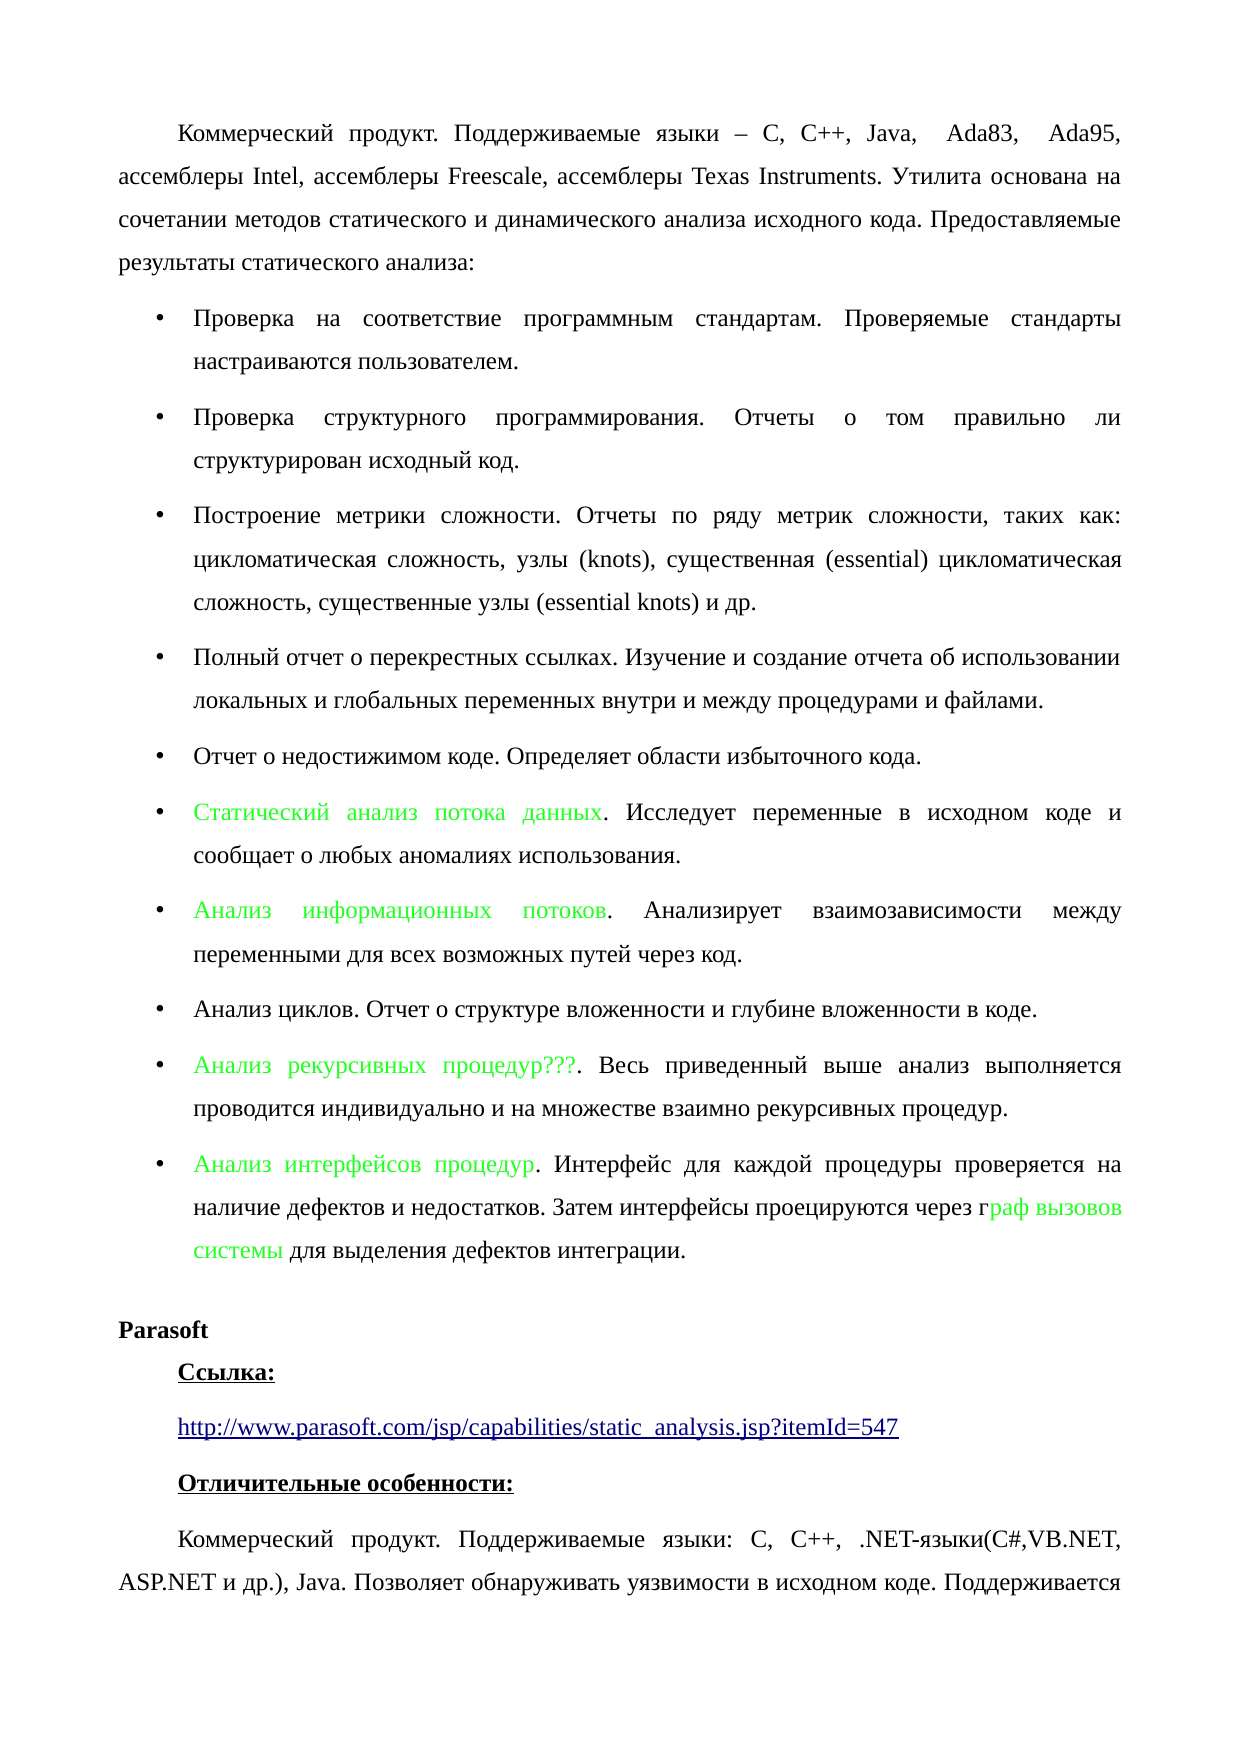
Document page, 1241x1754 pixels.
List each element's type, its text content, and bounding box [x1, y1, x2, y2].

text Коммерческий продукт. Поддерживаемые языки: С, С++, .NET-языки(C#,VB.NET, ASP.NET и др.), Java. Позволяет обнаруживать уязвимости в исходном коде. Поддерживается [118, 1524, 1122, 1596]
list Проверка структурного программирования. Отчеты о том правильно ли структурирован исходный код. [156, 402, 1122, 474]
subtitle Parasoft [118, 1316, 1122, 1344]
list Анализ циклов. Отчет о структуре вложенности и глубине вложенности в коде. [156, 994, 1122, 1023]
list Отчет о недостижимом коде. Определяет области избыточного кода. [156, 741, 1122, 770]
text http://www.parasoft.com/jsp/capabilities/static_analysis.jsp?itemId=547 [118, 1412, 1122, 1441]
list Анализ информационных потоков. Анализирует взаимозависимости между переменными для всех возможных путей через код. [156, 896, 1122, 967]
text Коммерческий продукт. Поддерживаемые языки – C, C++, Java, Ada83, Ada95, ассемблеры Intel, ассемблеры Freescale, ассемблеры Texas Instruments. Утилита основана на сочетании методов статического и динамического анализа исходного кода. Предоставляемые результаты статического анализа: [118, 118, 1122, 276]
list Анализ интерфейсов процедур. Интерфейс для каждой процедуры проверяется на наличие дефектов и недостатков. Затем интерфейсы проецируются через граф вызовов системы для выделения дефектов интеграции. [156, 1149, 1122, 1264]
list Анализ рекурсивных процедур???. Весь приведенный выше анализ выполняется проводится индивидуально и на множестве взаимно рекурсивных процедур. [156, 1050, 1122, 1122]
list Проверка на соответствие программным стандартам. Проверяемые стандарты настраиваются пользователем. [156, 303, 1122, 375]
list Полный отчет о перекрестных ссылках. Изучение и создание отчета об использовании локальных и глобальных переменных внутри и между процедурами и файлами. [156, 642, 1122, 714]
text Отличительные особенности: [118, 1468, 1122, 1497]
list Построение метрики сложности. Отчеты по ряду метрик сложности, таких как: цикломатическая сложность, узлы (knots), существенная (essential) цикломатическая сложность, существенные узлы (essential knots) и др. [156, 501, 1122, 616]
text Ссылка: [118, 1357, 1122, 1386]
list Статический анализ потока данных. Исследует переменные в исходном коде и сообщает о любых аномалиях использования. [156, 797, 1122, 869]
